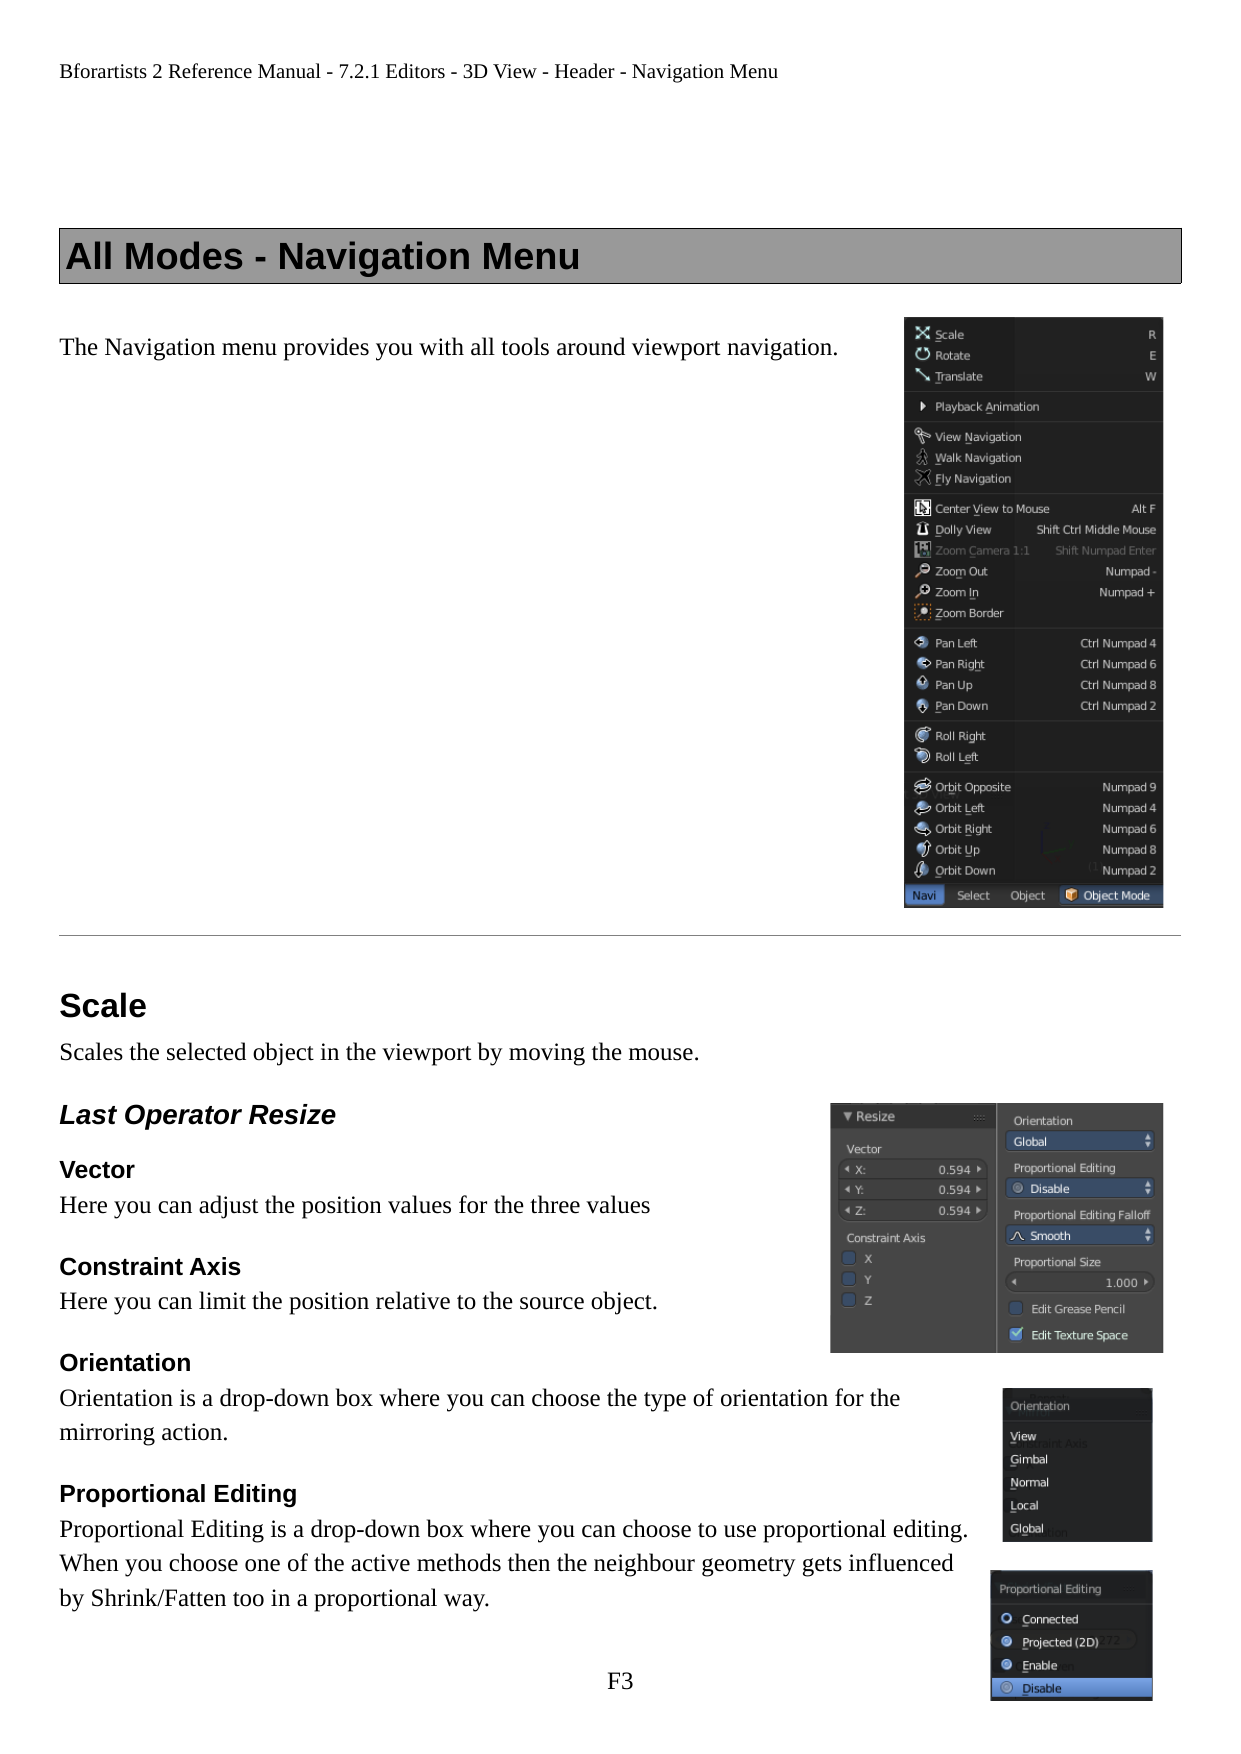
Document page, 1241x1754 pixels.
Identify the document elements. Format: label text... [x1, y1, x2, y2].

subtitle [1164, 1155, 1181, 1184]
subtitle Constraint Axis [59, 1252, 830, 1280]
text The Navigation menu provides you with all tools around viewport navigation. [59, 332, 904, 361]
table_header All Modes - Navigation Menu [60, 229, 1181, 283]
subtitle Vector [59, 1155, 830, 1184]
subtitle Last Operator Resize [59, 1098, 1181, 1130]
subtitle [1153, 1479, 1181, 1507]
text Scales the selected object in the viewport by moving the mouse. [59, 1037, 1181, 1066]
text Here you can limit the position relative to the source object. [59, 1286, 830, 1315]
text Here you can adjust the position values for the three values [59, 1190, 830, 1219]
subtitle [1164, 1252, 1181, 1280]
subtitle Scale [59, 986, 1181, 1024]
subtitle Orientation [59, 1348, 1181, 1377]
picture [830, 1103, 1164, 1353]
subtitle Proportional Editing [59, 1479, 1002, 1507]
text Proportional Editing is a drop-down box where you can choose to use proportional editing. When you choose one of the active methods then the neighbour geometry gets influenced by Shrink/Fatten too in a proportional way. [59, 1514, 1181, 1611]
picture [1002, 1388, 1153, 1542]
picture [904, 317, 1164, 908]
picture [990, 1570, 1153, 1701]
text Orientation is a drop-down box where you can choose the type of orientation for the mirroring action. [59, 1383, 1181, 1446]
